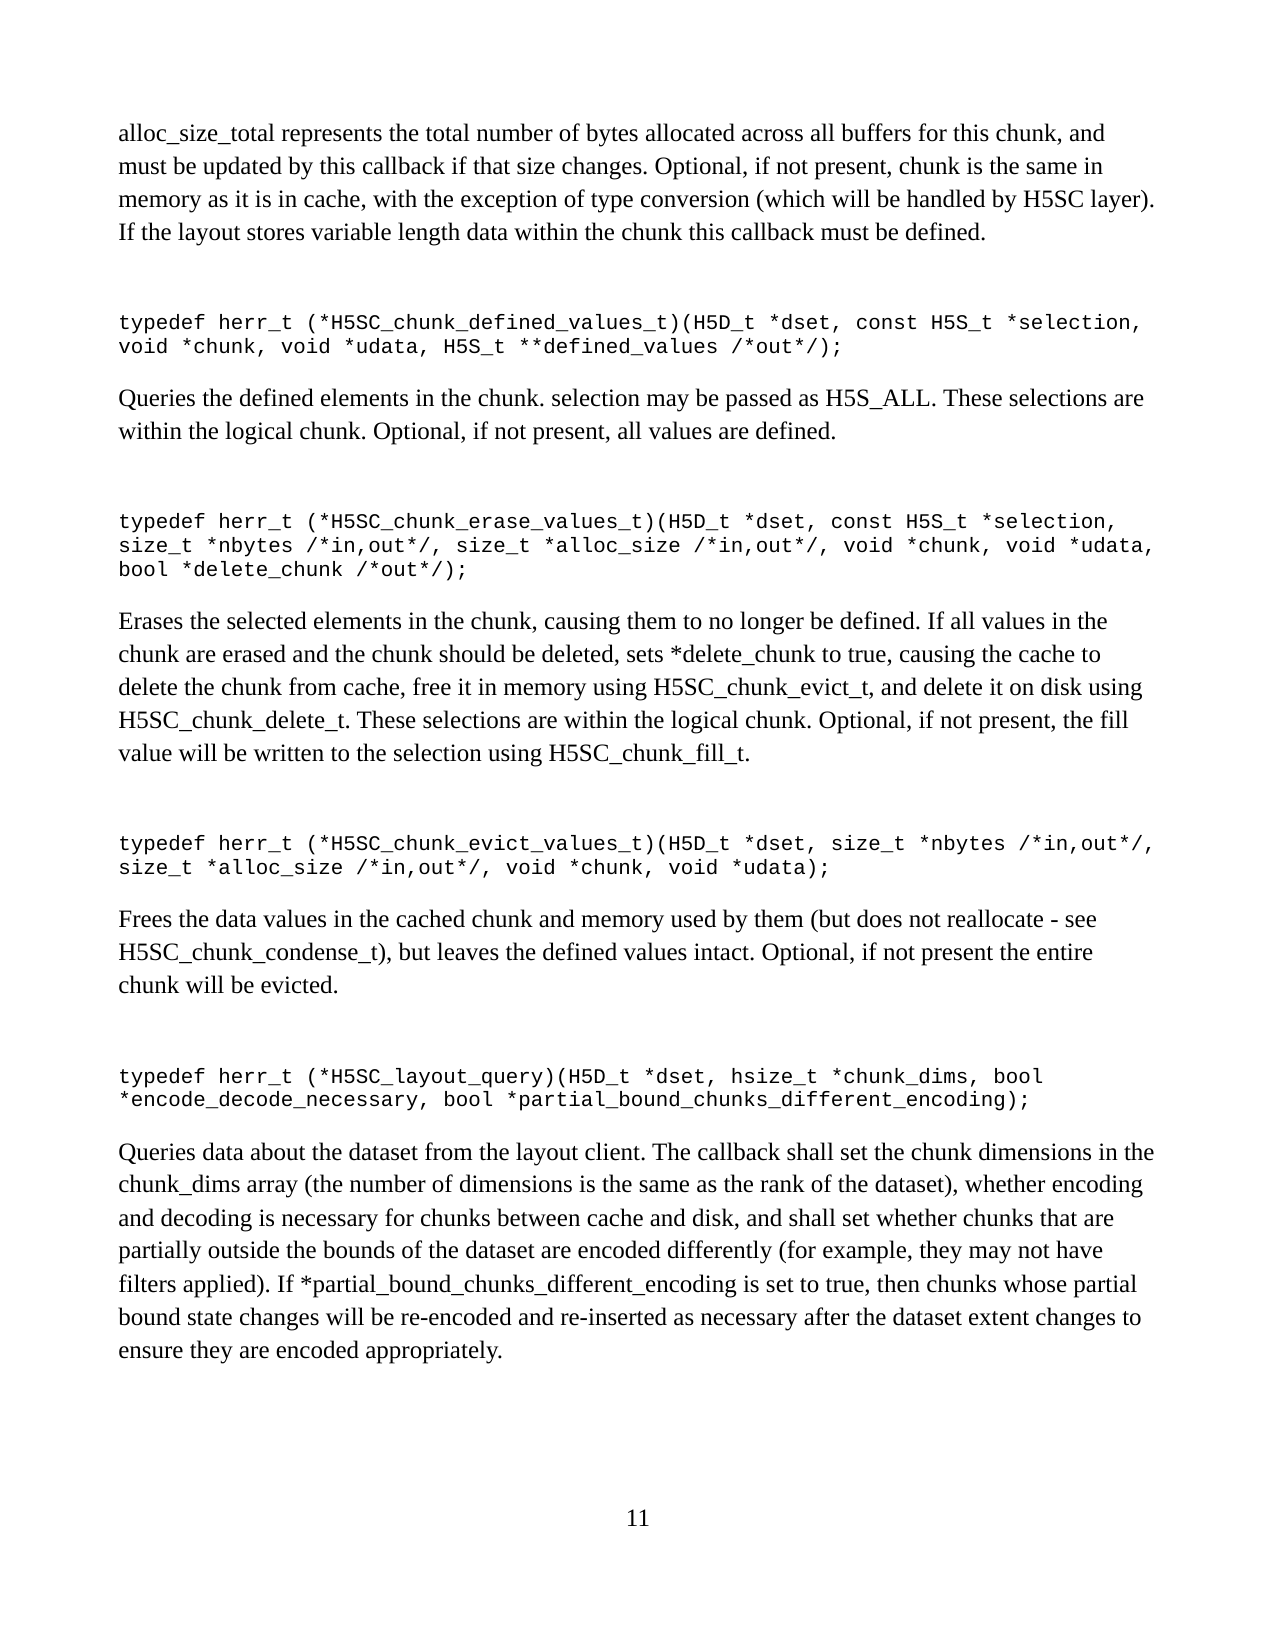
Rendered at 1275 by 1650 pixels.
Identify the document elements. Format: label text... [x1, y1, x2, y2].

text Queries the defined elements in the chunk. selection may be passed as H5S_ALL. These selections are within the logical chunk. Optional, if not present, all values are defined. [118, 383, 1157, 445]
text typedef herr_t (*H5SC_chunk_erase_values_t)(H5D_t *dset, const H5S_t *selection, size_t *nbytes /*in,out*/, size_t *alloc_size /*in,out*/, void *chunk, void *udata, bool *delete_chunk /*out*/); [118, 512, 1157, 582]
text Frees the data values in the cached chunk and memory used by them (but does not reallocate - see H5SC_chunk_condense_t), but leaves the defined values intact. Optional, if not present the entire chunk will be evicted. [118, 904, 1157, 999]
text Queries data about the dataset from the layout client. The callback shall set the chunk dimensions in the chunk_dims array (the number of dimensions is the same as the rank of the dataset), whether encoding and decoding is necessary for chunks between cache and disk, and shall set whether chunks that are partially outside the bounds of the dataset are encoded differently (for example, they may not have filters applied). If *partial_bound_chunks_different_encoding is set to true, then chunks whose partial bound state changes will be re-encoded and re-inserted as necessary after the dataset extent changes to ensure they are encoded appropriately. [118, 1137, 1157, 1363]
text alloc_size_total represents the total number of bytes allocated across all buffers for this chunk, and must be updated by this callback if that size changes. Optional, if not present, chunk is the same in memory as it is in cache, with the exception of type conversion (which will be handled by H5SC layer). If the layout stores variable length data within the chunk this callback must be defined. [118, 118, 1157, 246]
text typedef herr_t (*H5SC_chunk_defined_values_t)(H5D_t *dset, const H5S_t *selection, void *chunk, void *udata, H5S_t **defined_values /*out*/); [118, 312, 1157, 360]
text typedef herr_t (*H5SC_layout_query)(H5D_t *dset, hsize_t *chunk_dims, bool *encode_decode_necessary, bool *partial_bound_chunks_different_encoding); [118, 1066, 1157, 1113]
text Erases the selected elements in the chunk, causing them to no longer be defined. If all values in the chunk are erased and the chunk should be deleted, sets *delete_chunk to true, causing the cache to delete the chunk from cache, free it in memory using H5SC_chunk_evict_t, and delete it on disk using H5SC_chunk_delete_t. These selections are within the logical chunk. Optional, if not present, the fill value will be written to the selection using H5SC_chunk_fill_t. [118, 606, 1157, 767]
text typedef herr_t (*H5SC_chunk_evict_values_t)(H5D_t *dset, size_t *nbytes /*in,out*/, size_t *alloc_size /*in,out*/, void *chunk, void *udata); [118, 833, 1157, 881]
